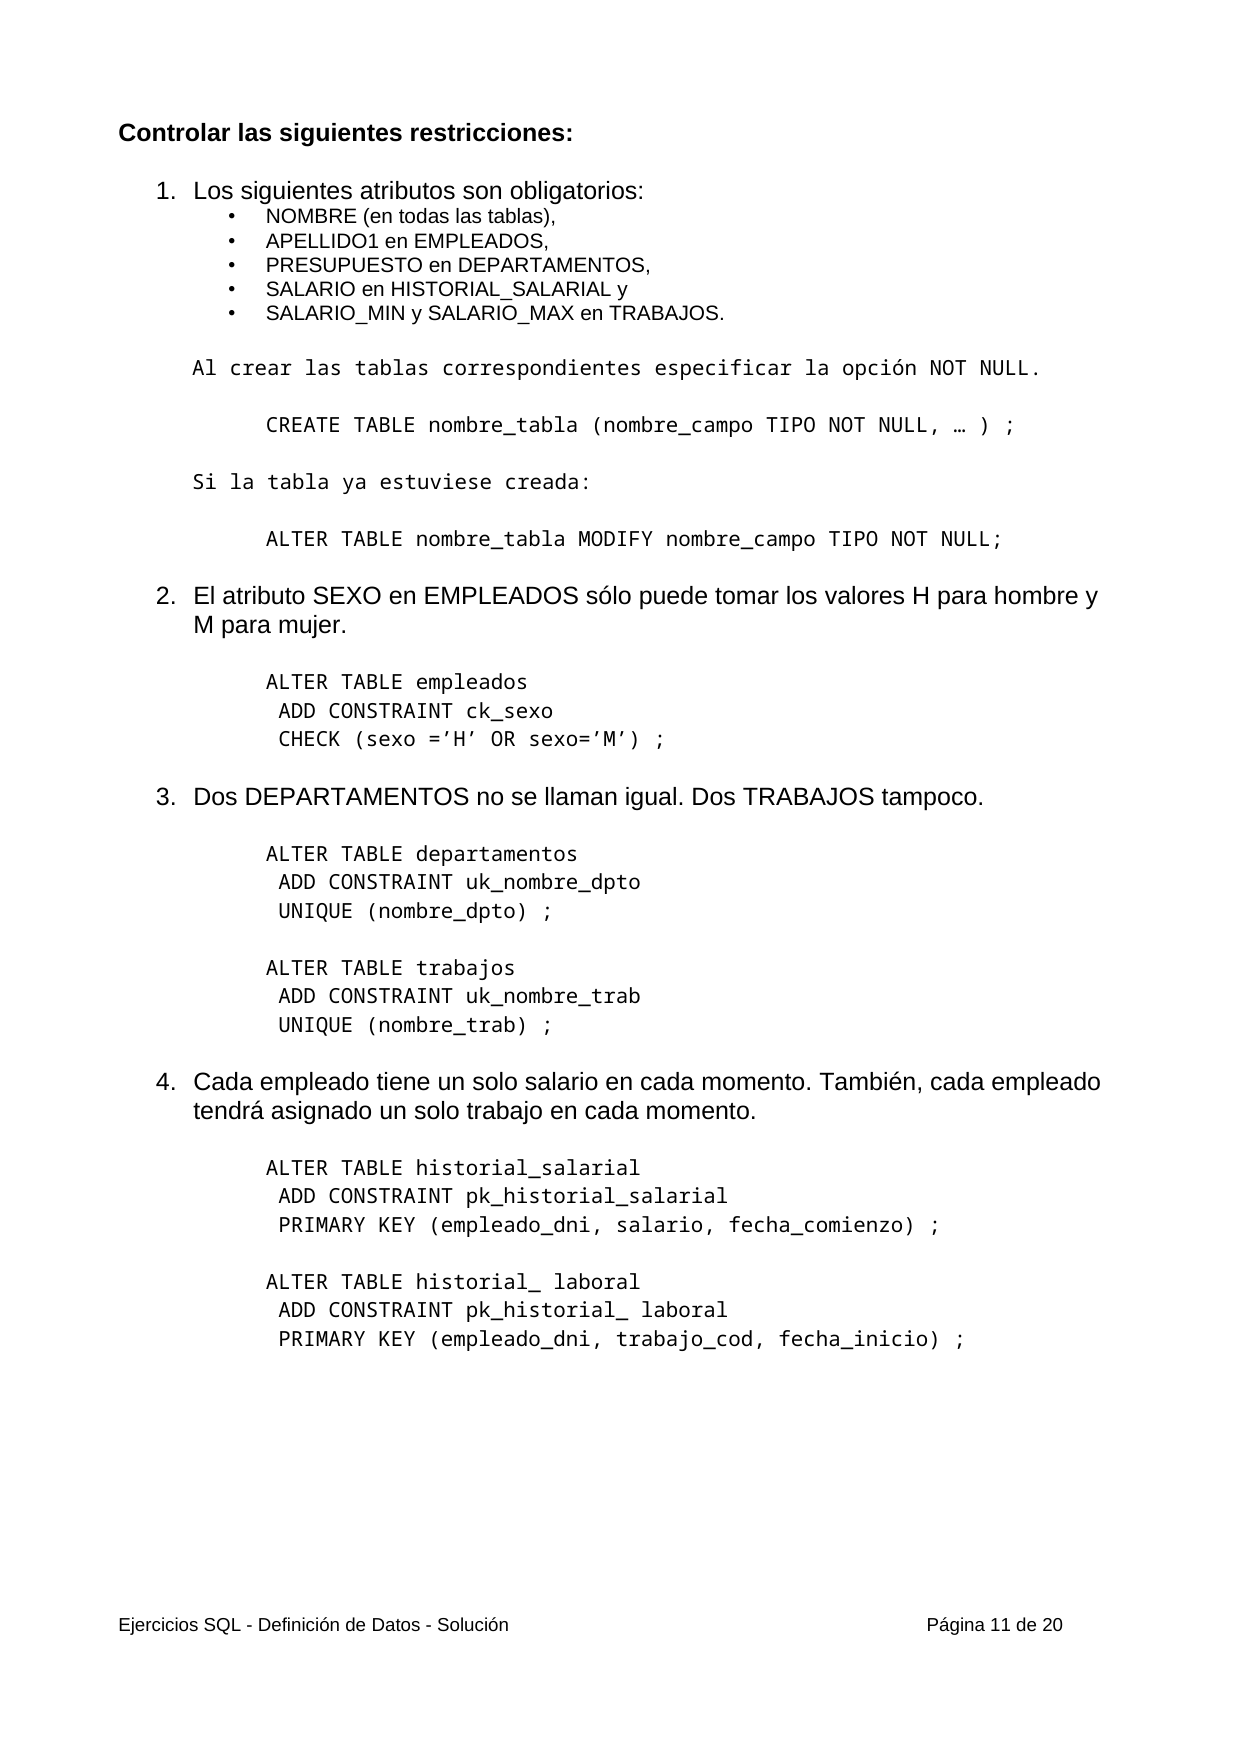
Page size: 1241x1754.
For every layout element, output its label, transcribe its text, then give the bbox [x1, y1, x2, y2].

text PRIMARY KEY (empleado_dni, trabajo_cod, fecha_inicio) ; [266, 1324, 1122, 1352]
text UNIQUE (nombre_trab) ; [266, 1010, 1122, 1038]
text ALTER TABLE historial_ laboral [266, 1267, 1122, 1295]
text ADD CONSTRAINT pk_historial_salarial [266, 1182, 1122, 1210]
text ADD CONSTRAINT ck_sexo [266, 696, 1122, 724]
text ALTER TABLE empleados [266, 667, 1122, 696]
list APELLIDO1 en EMPLEADOS, [228, 228, 1122, 252]
text UNIQUE (nombre_dpto) ; [266, 896, 1122, 924]
text CREATE TABLE nombre_tabla (nombre_campo TIPO NOT NULL, … ) ; [266, 410, 1122, 439]
text Si la tabla ya estuviese creada: [192, 467, 1122, 496]
text Controlar las siguientes restricciones: [118, 118, 1122, 147]
text CHECK (sexo =’H’ OR sexo=’M’) ; [266, 724, 1122, 753]
list Los siguientes atributos son obligatorios: [156, 176, 1122, 204]
text ALTER TABLE trabajos [266, 953, 1122, 981]
list PRESUPUESTO en DEPARTAMENTOS, [228, 252, 1122, 277]
text ADD CONSTRAINT uk_nombre_dpto [266, 867, 1122, 896]
text ADD CONSTRAINT uk_nombre_trab [266, 981, 1122, 1010]
text ALTER TABLE historial_salarial [266, 1153, 1122, 1182]
text Al crear las tablas correspondientes especificar la opción NOT NULL. [192, 353, 1122, 382]
text ALTER TABLE departamentos [266, 839, 1122, 867]
list SALARIO_MIN y SALARIO_MAX en TRABAJOS. [228, 301, 1122, 325]
list El atributo SEXO en EMPLEADOS sólo puede tomar los valores H para hombre y M para mujer. [156, 581, 1122, 639]
list Cada empleado tiene un solo salario en cada momento. También, cada empleado tendrá asignado un solo trabajo en cada momento. [156, 1067, 1122, 1124]
list NOMBRE (en todas las tablas), [228, 204, 1122, 228]
list Dos DEPARTAMENTOS no se llaman igual. Dos TRABAJOS tampoco. [156, 782, 1122, 810]
list SALARIO en HISTORIAL_SALARIAL y [228, 277, 1122, 301]
text ADD CONSTRAINT pk_historial_ laboral [266, 1295, 1122, 1324]
text PRIMARY KEY (empleado_dni, salario, fecha_comienzo) ; [266, 1210, 1122, 1238]
text ALTER TABLE nombre_tabla MODIFY nombre_campo TIPO NOT NULL; [266, 524, 1122, 552]
